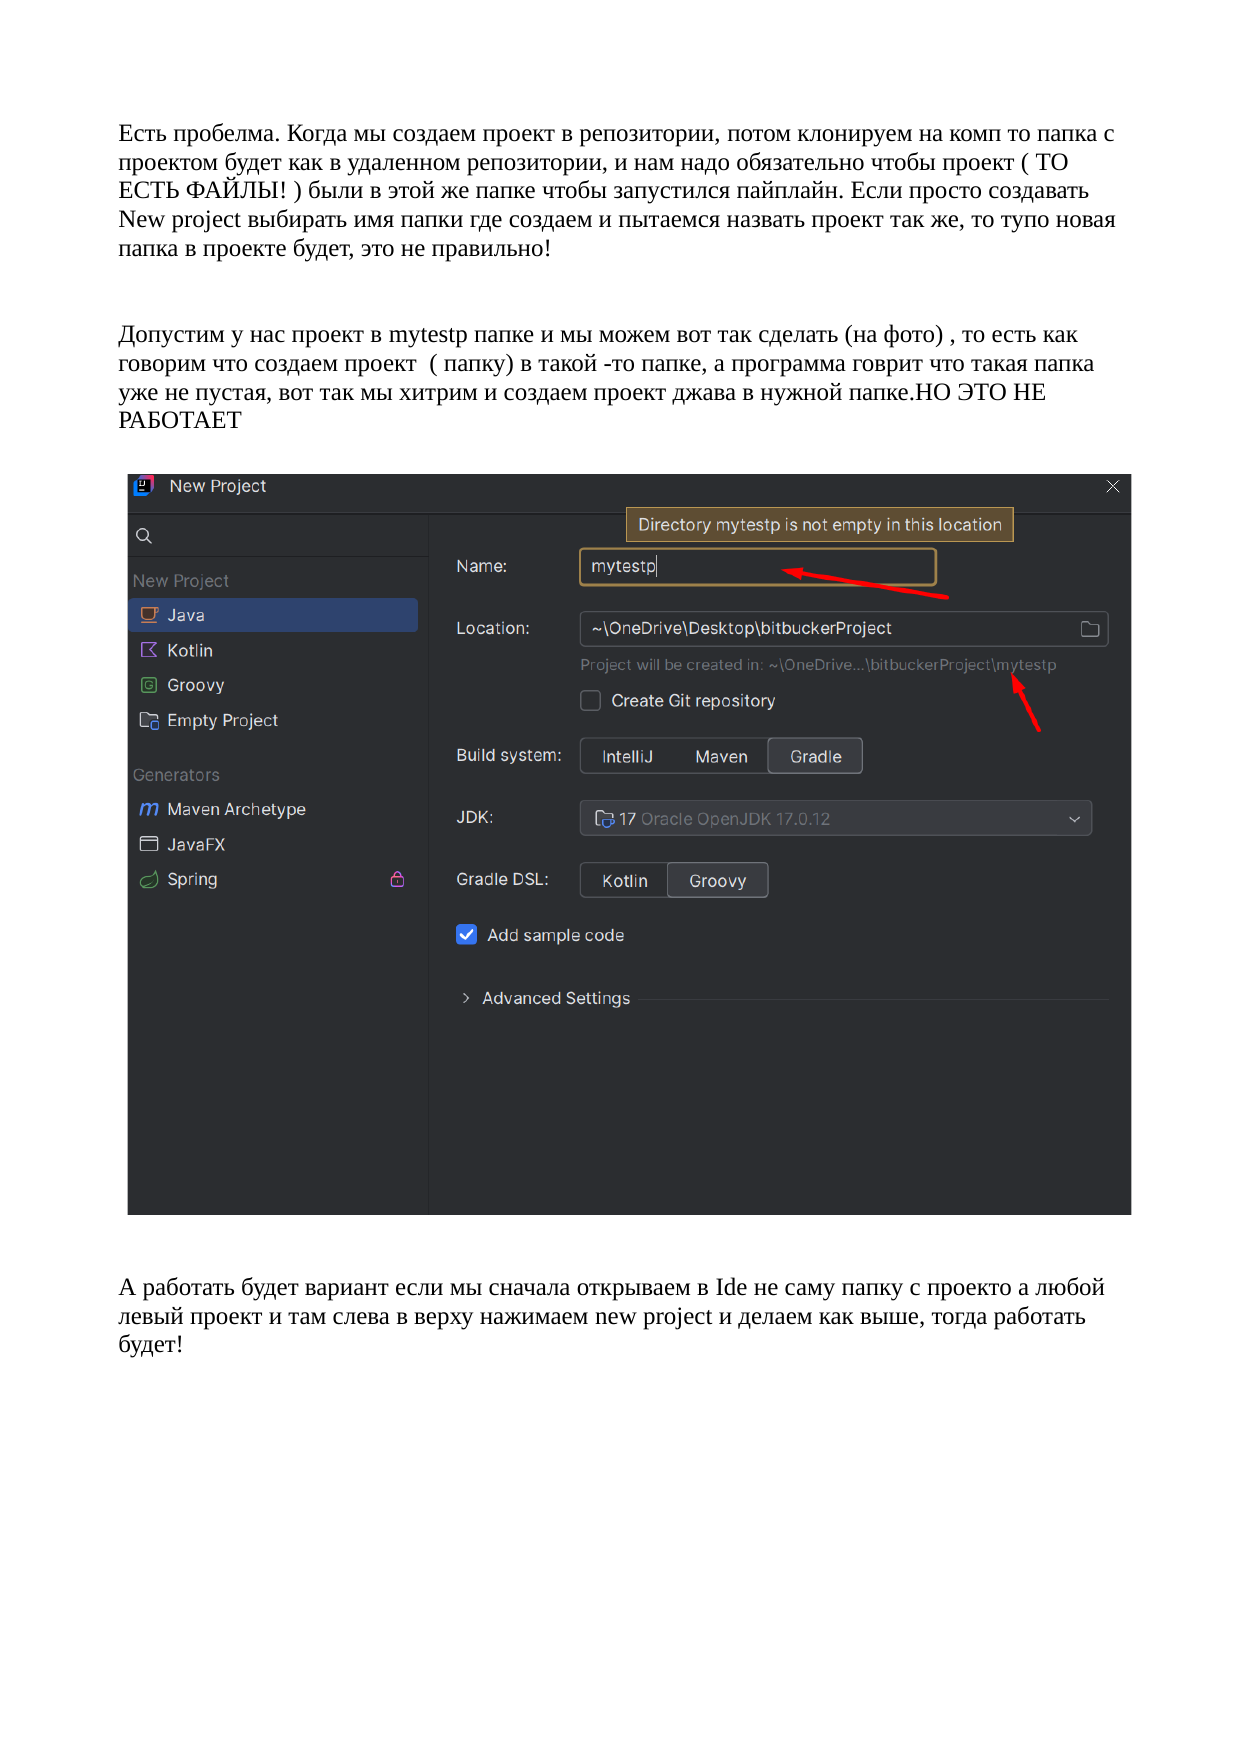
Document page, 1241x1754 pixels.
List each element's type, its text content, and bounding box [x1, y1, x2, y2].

text Есть пробелма. Когда мы создаем проект в репозитории, потом клонируем на комп то папка с проектом будет как в удаленном репозитории, и нам надо обязательно чтобы проект ( ТО ЕСТЬ ФАЙЛЫ! ) были в этой же папке чтобы запустился пайплайн. Если просто создавать New project выбирать имя папки где создаем и пытаемся назвать проект так же, то тупо новая папка в проекте будет, это не правильно! Допустим у нас проект в mytestp папке и мы можем вот так сделать (на фото) , то есть как говорим что создаем проект ( папку) в такой -то папке, а программа говрит что такая папка уже не пустая, вот так мы хитрим и создаем проект джава в нужной папке.НО ЭТО НЕ РАБОТАЕТ А работать будет вариант если мы сначала открываем в Ide не саму папку с проекто а любой левый проект и там слева в верху нажимаем new project и делаем как выше, тогда работать будет! [118, 118, 1122, 1358]
picture [127, 474, 1132, 1215]
